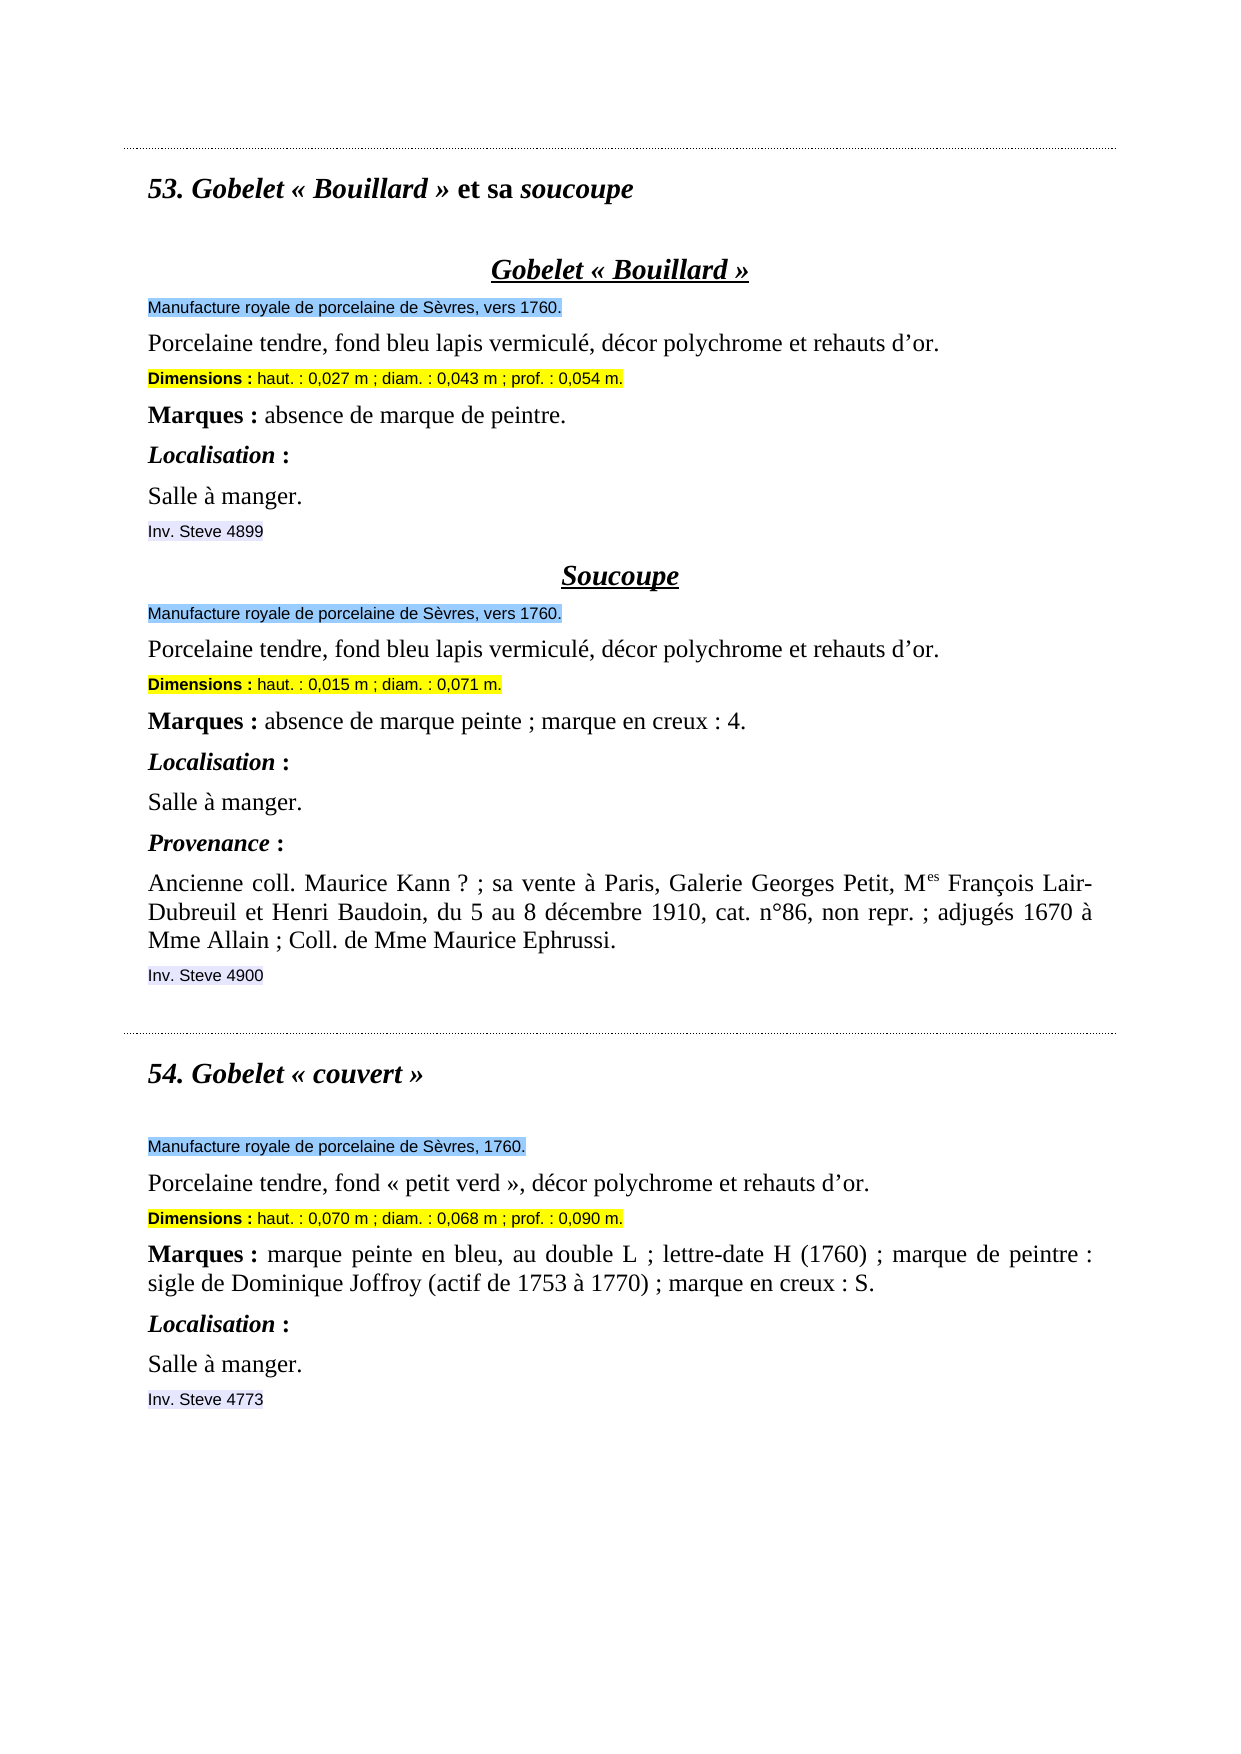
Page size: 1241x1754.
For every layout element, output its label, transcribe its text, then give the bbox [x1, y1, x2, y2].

text Provenance : [148, 828, 1093, 856]
text Dimensions : haut. : 0,027 m ; diam. : 0,043 m ; prof. : 0,054 m. [623, 369, 1093, 388]
text Porcelaine tendre, fond bleu lapis vermiculé, décor polychrome et rehauts d’or. [148, 328, 1093, 357]
text Manufacture royale de porcelaine de Sèvres, 1760. [526, 1137, 1093, 1156]
subtitle Soucoupe [148, 558, 1093, 592]
text Manufacture royale de porcelaine de Sèvres, vers 1760. [148, 297, 1093, 317]
text Marques : absence de marque de peintre. [148, 400, 1093, 429]
text Inv. Steve 4900 [263, 966, 1093, 985]
text Localisation : [148, 747, 1093, 775]
subtitle Gobelet « couvert » [124, 1033, 1116, 1113]
subtitle Gobelet « Bouillard » [148, 252, 1093, 286]
text Inv. Steve 4899 [263, 521, 1093, 541]
text Marques : absence de marque peinte ; marque en creux : 4. [148, 706, 1093, 735]
text Porcelaine tendre, fond bleu lapis vermiculé, décor polychrome et rehauts d’or. [148, 634, 1093, 663]
text Localisation : [148, 1309, 1093, 1338]
subtitle Gobelet « Bouillard » et sa soucoupe [124, 148, 1116, 228]
text Porcelaine tendre, fond « petit verd », décor polychrome et rehauts d’or. [148, 1168, 1093, 1197]
text Salle à manger. [148, 481, 1093, 510]
text Inv. Steve 4773 [263, 1390, 1093, 1409]
text Salle à manger. [148, 1349, 1093, 1378]
text Manufacture royale de porcelaine de Sèvres, vers 1760. [562, 604, 1093, 623]
text Ancienne coll. Maurice Kann ? ; sa vente à Paris, Galerie Georges Petit, Mes François Lair-Dubreuil et Henri Baudoin, du 5 au 8 décembre 1910, cat. n°86, non repr. ; adjugés 1670 à Mme Allain ; Coll. de Mme Maurice Ephrussi. [148, 868, 1093, 954]
text Salle à manger. [148, 787, 1093, 816]
text Dimensions : haut. : 0,015 m ; diam. : 0,071 m. [502, 675, 1093, 694]
text Dimensions : haut. : 0,070 m ; diam. : 0,068 m ; prof. : 0,090 m. [623, 1209, 1093, 1228]
text Localisation : [148, 440, 1093, 469]
text Marques : marque peinte en bleu, au double L ; lettre-date H (1760) ; marque de peintre : sigle de Dominique Joffroy (actif de 1753 à 1770) ; marque en creux : S. [148, 1239, 1093, 1297]
